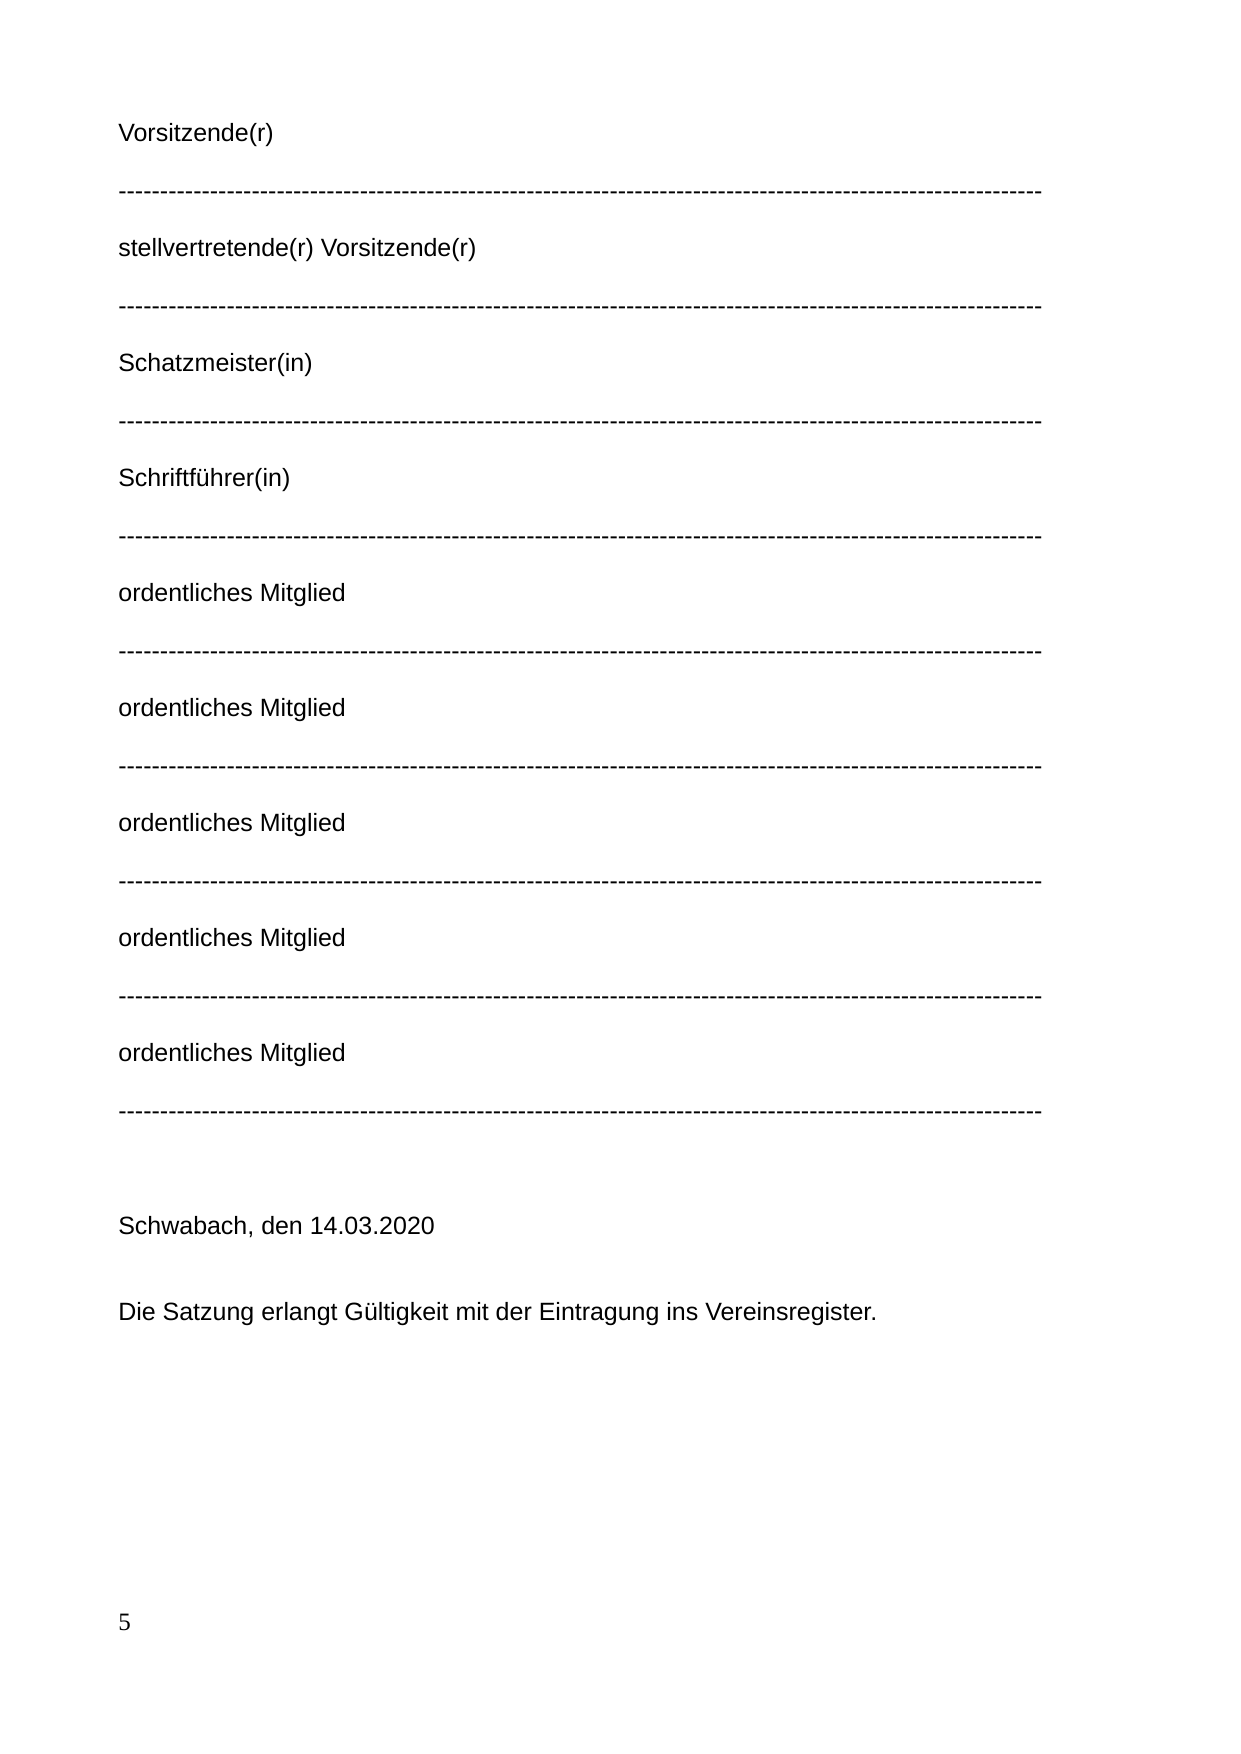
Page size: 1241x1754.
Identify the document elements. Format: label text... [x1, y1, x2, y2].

text --------------------------------------------------------------------------------------------------------------- [118, 291, 1122, 319]
text Die Satzung erlangt Gültigkeit mit der Eintragung ins Vereinsregister. [118, 1297, 1122, 1326]
text ordentliches Mitglied [118, 923, 1122, 952]
text --------------------------------------------------------------------------------------------------------------- [118, 176, 1122, 204]
text stellvertretende(r) Vorsitzende(r) [118, 233, 1122, 262]
text --------------------------------------------------------------------------------------------------------------- [118, 981, 1122, 1009]
text --------------------------------------------------------------------------------------------------------------- [118, 636, 1122, 664]
text ordentliches Mitglied [118, 578, 1122, 607]
text --------------------------------------------------------------------------------------------------------------- [118, 751, 1122, 779]
text --------------------------------------------------------------------------------------------------------------- [118, 521, 1122, 549]
text ordentliches Mitglied [118, 1038, 1122, 1067]
text Schwabach, den 14.03.2020 [118, 1211, 1122, 1239]
text ordentliches Mitglied [118, 808, 1122, 837]
text ordentliches Mitglied [118, 693, 1122, 722]
text --------------------------------------------------------------------------------------------------------------- [118, 406, 1122, 434]
text Schriftführer(in) [118, 463, 1122, 492]
text Vorsitzende(r) [118, 118, 1122, 147]
text --------------------------------------------------------------------------------------------------------------- [118, 1096, 1122, 1124]
text Schatzmeister(in) [118, 348, 1122, 377]
text --------------------------------------------------------------------------------------------------------------- [118, 866, 1122, 894]
